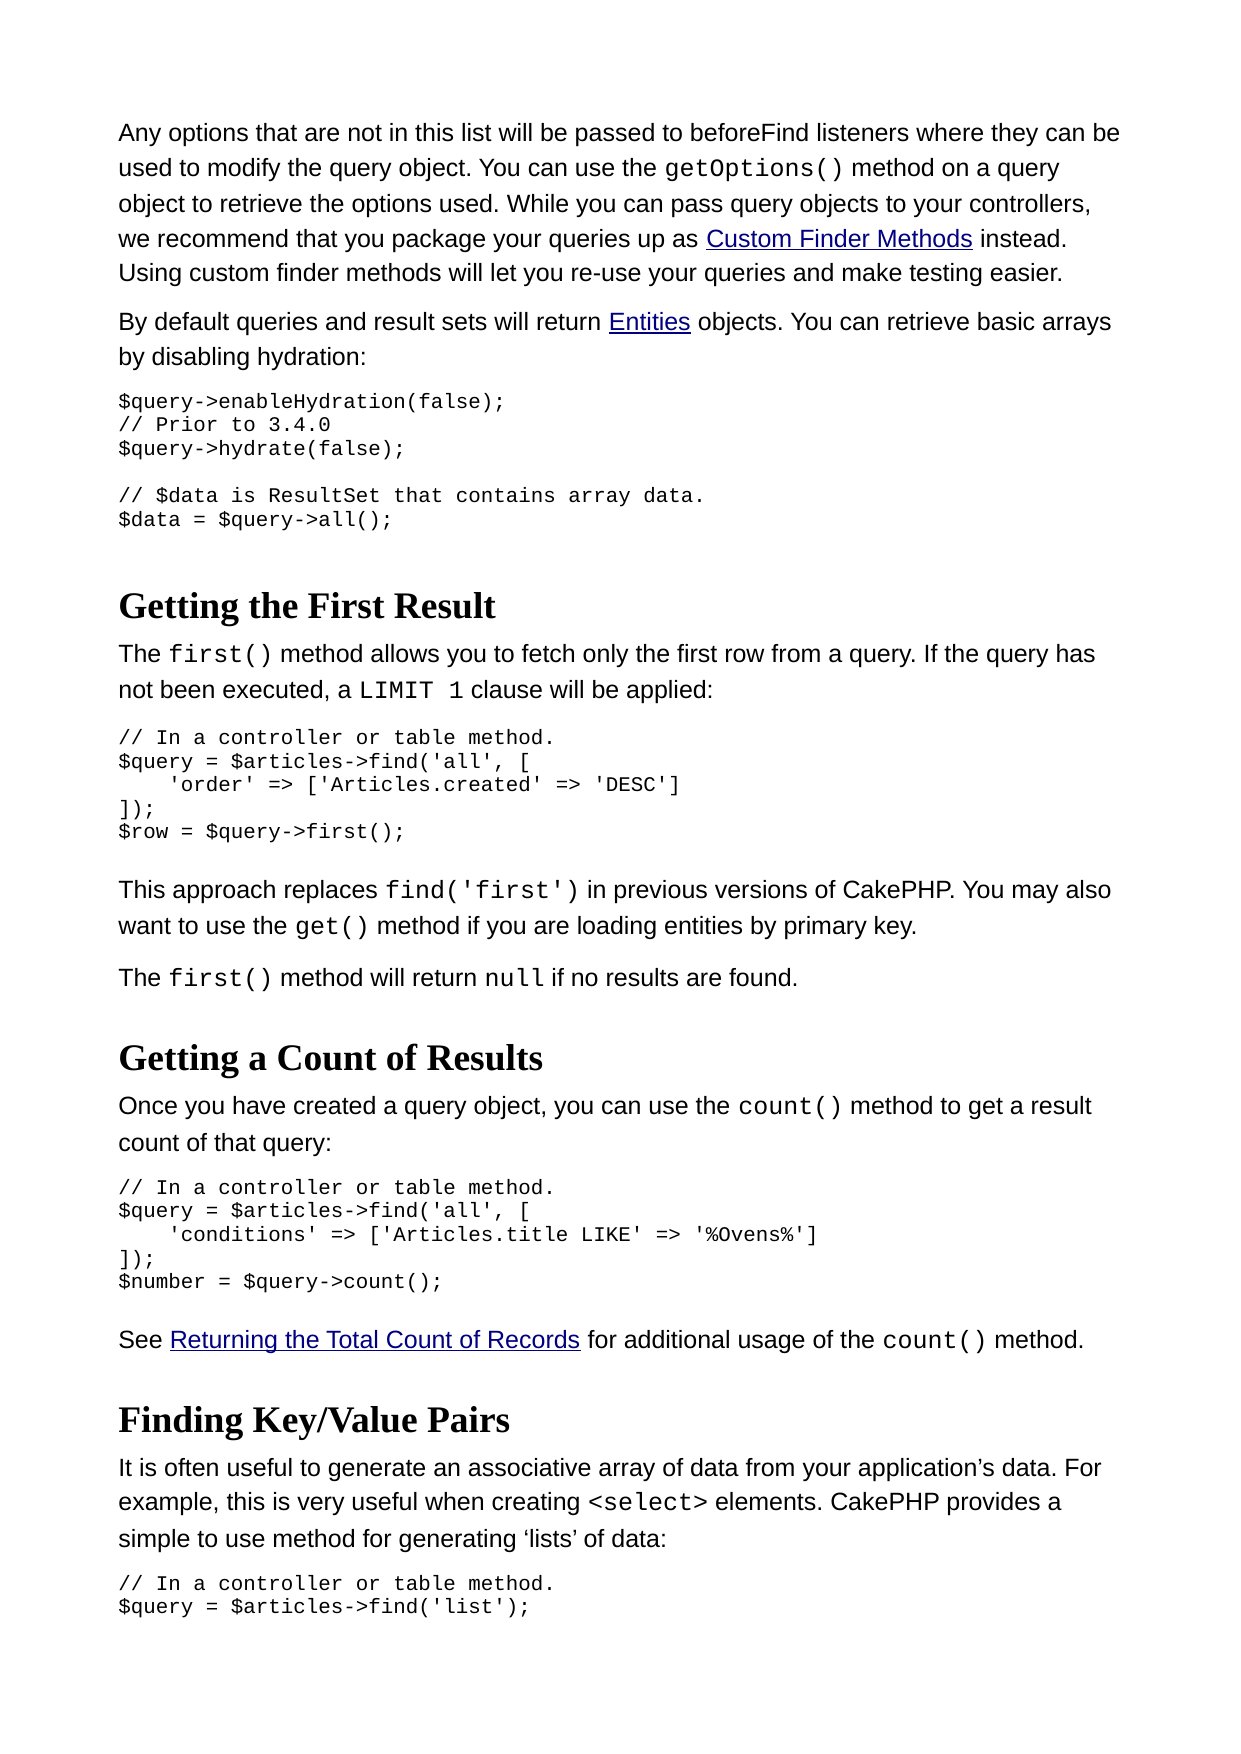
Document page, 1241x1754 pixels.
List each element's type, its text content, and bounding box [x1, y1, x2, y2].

text It is often useful to generate an associative array of data from your application’s data. For example, this is very useful when creating <select> elements. CakePHP provides a simple to use method for generating ‘lists’ of data: [118, 1453, 1122, 1553]
text See Returning the Total Count of Records for additional usage of the count() method. [118, 1324, 1122, 1356]
subtitle Getting a Count of Results [118, 1036, 1122, 1079]
text By default queries and result sets will return Entities objects. You can retrieve basic arrays by disabling hydration: [118, 307, 1122, 371]
text $query->enableHydration(false); [118, 391, 1122, 414]
text The first() method will return null if no results are found. [118, 963, 1122, 994]
text // In a controller or table method. [118, 727, 1122, 751]
text // Prior to 3.4.0 [118, 414, 1122, 438]
text $row = $query->first(); [118, 822, 1122, 845]
text $query->hydrate(false); [118, 438, 1122, 462]
text Any options that are not in this list will be passed to beforeFind listeners where they can be used to modify the query object. You can use the getOptions() method on a query object to retrieve the options used. While you can pass query objects to your controllers, we recommend that you package your queries up as Custom Finder Methods instead. Using custom finder methods will let you re-use your queries and make testing easier. [118, 118, 1122, 287]
text $query = $articles->find('all', [ [118, 751, 1122, 774]
text The first() method allows you to fetch only the first row from a query. If the query has not been executed, a LIMIT 1 clause will be applied: [118, 639, 1122, 706]
text $query = $articles->find('all', [ [118, 1201, 1122, 1224]
text // In a controller or table method. [118, 1177, 1122, 1201]
text ]); [118, 798, 1122, 822]
text 'order' => ['Articles.created' => 'DESC'] [118, 774, 1122, 798]
subtitle Finding Key/Value Pairs [118, 1397, 1122, 1440]
text ]); [118, 1248, 1122, 1271]
text 'conditions' => ['Articles.title LIKE' => '%Ovens%'] [118, 1224, 1122, 1248]
text // In a controller or table method. [118, 1573, 1122, 1597]
text Once you have created a query object, you can use the count() method to get a result count of that query: [118, 1091, 1122, 1157]
subtitle Getting the First Result [118, 583, 1122, 626]
text $query = $articles->find('list'); [118, 1597, 1122, 1620]
text $data = $query->all(); [118, 509, 1122, 533]
text $number = $query->count(); [118, 1271, 1122, 1295]
text This approach replaces find('first') in previous versions of CakePHP. You may also want to use the get() method if you are loading entities by primary key. [118, 875, 1122, 942]
text // $data is ResultSet that contains array data. [118, 485, 1122, 509]
